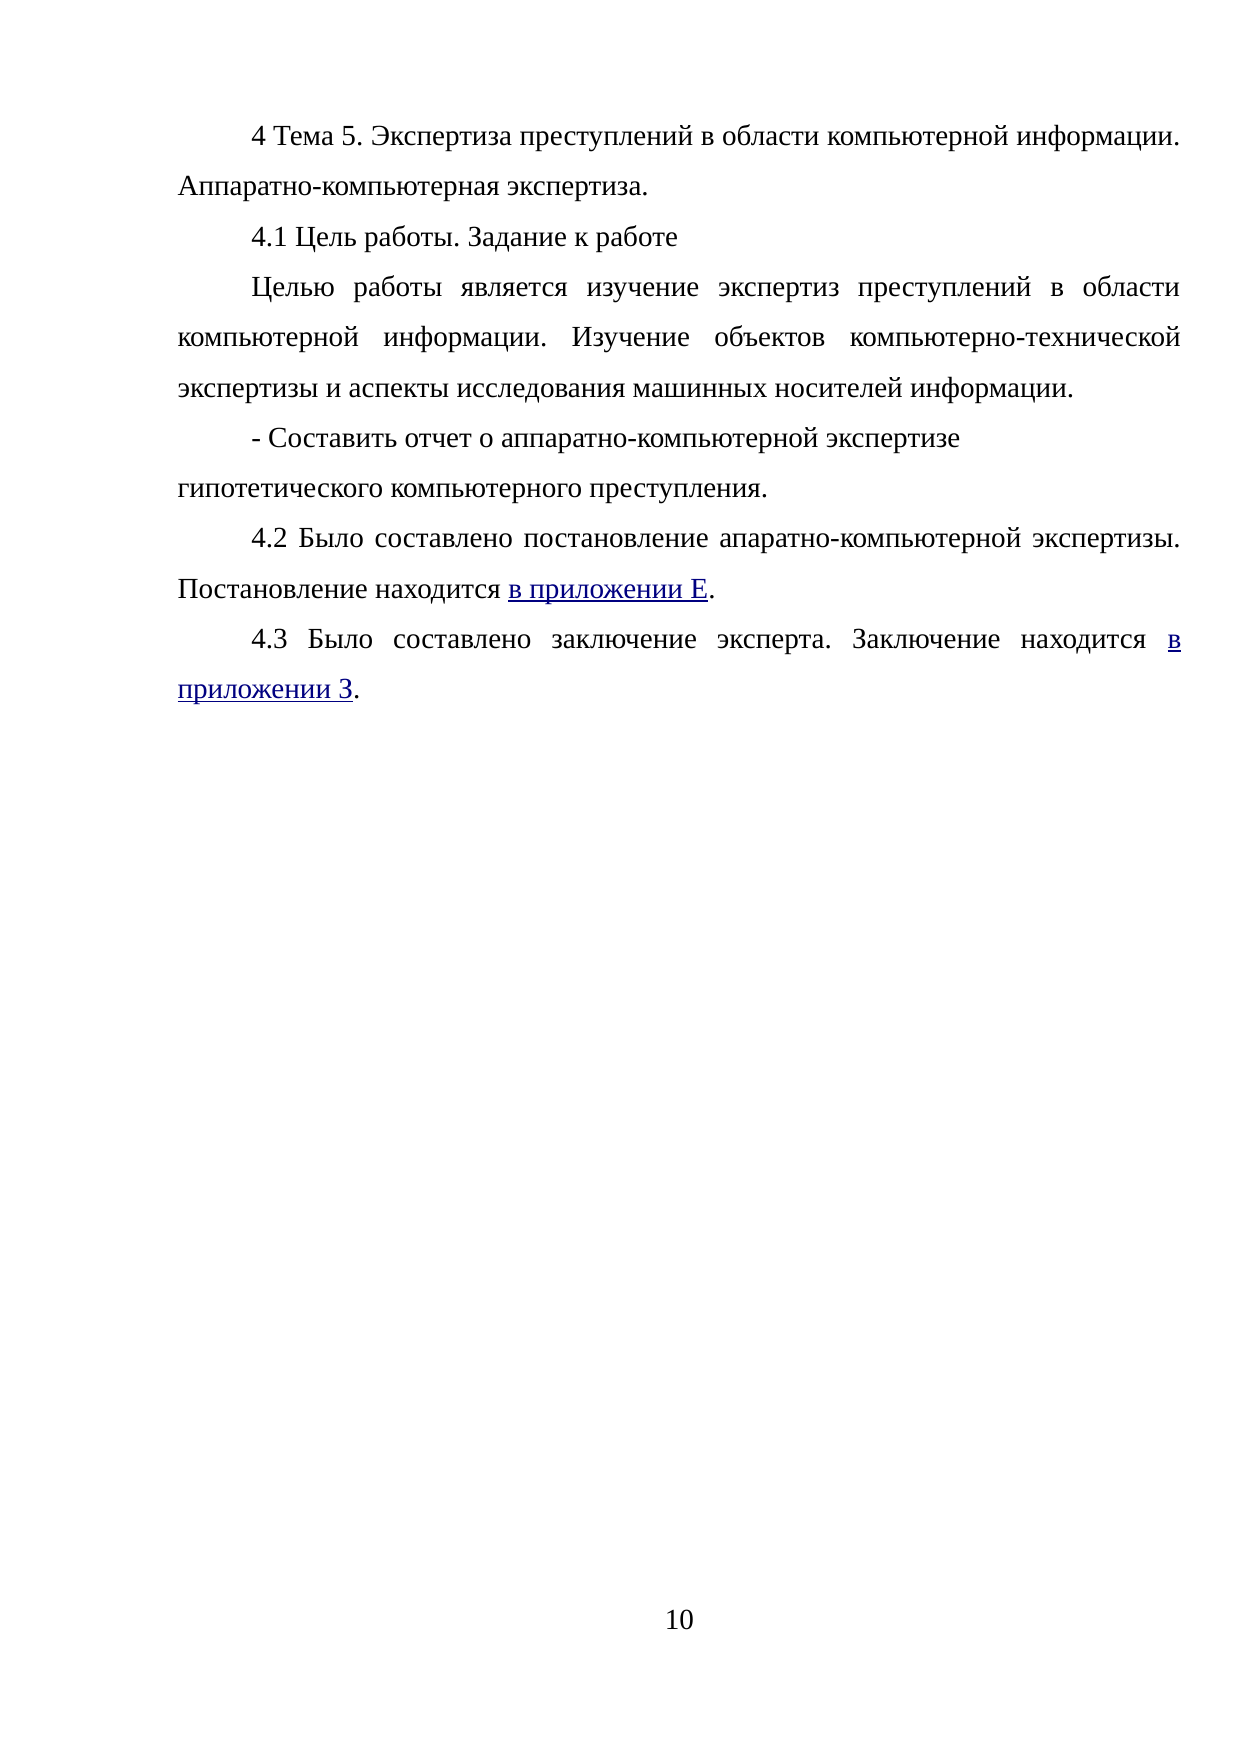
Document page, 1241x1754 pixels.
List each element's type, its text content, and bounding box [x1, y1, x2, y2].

text гипотетического компьютерного преступления. [177, 470, 1181, 504]
text 4.1 Цель работы. Задание к работе [177, 219, 1181, 252]
text Целью работы является изучение экспертиз преступлений в области компьютерной информации. Изучение объектов компьютерно-технической экспертизы и аспекты исследования машинных носителей информации. [177, 269, 1181, 403]
text - Составить отчет о аппаратно-компьютерной экспертизе [177, 420, 1181, 453]
list Тема 5. Экспертиза преступлений в области компьютерной информации. Аппаратно-компьютерная экспертиза. [177, 118, 1181, 202]
text 4.3 Было составлено заключение эксперта. Заключение находится в приложении З. [177, 621, 1181, 705]
text 4.2 Было составлено постановление апаратно-компьютерной экспертизы. Постановление находится в приложении Е. [177, 521, 1181, 604]
